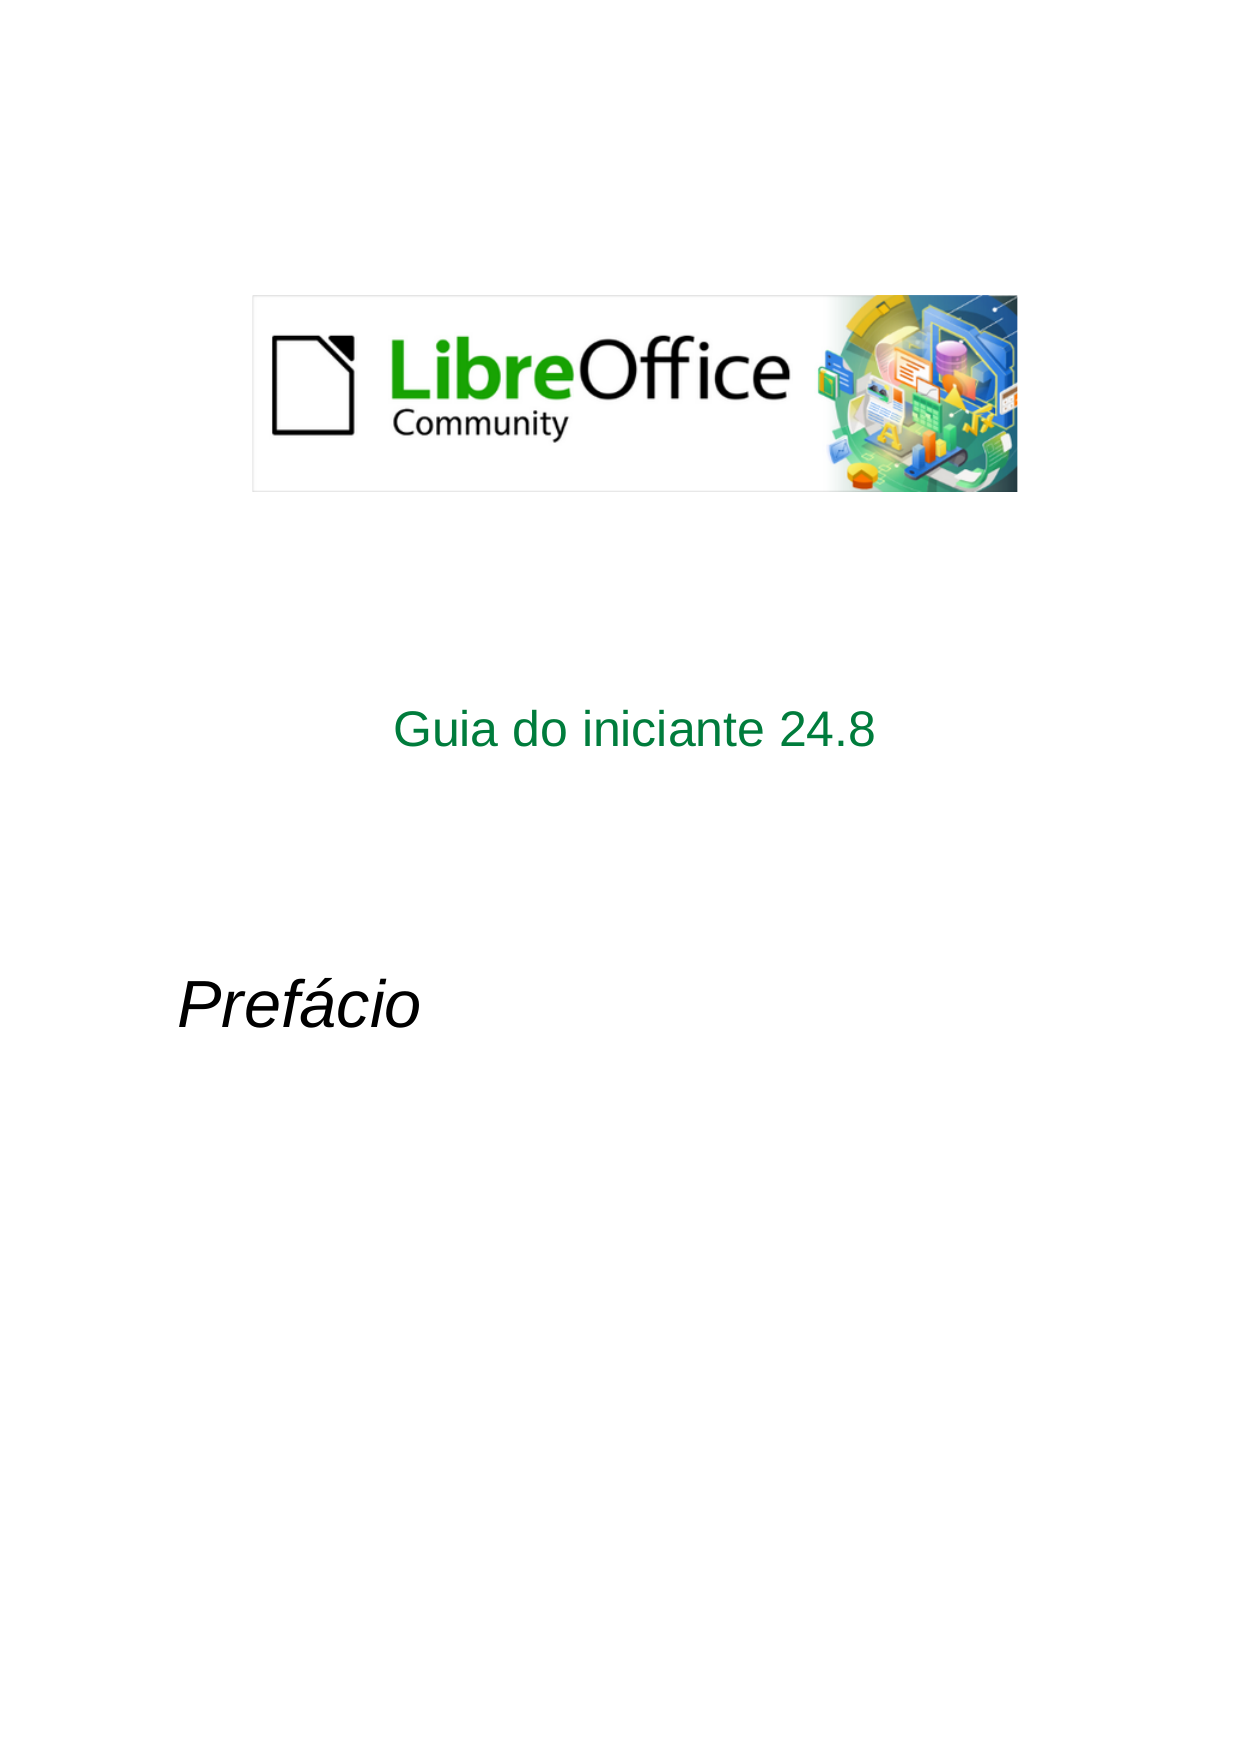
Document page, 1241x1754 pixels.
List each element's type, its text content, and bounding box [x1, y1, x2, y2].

text Guia do iniciante 24.8 [177, 699, 1093, 757]
picture [252, 295, 1018, 492]
title Prefácio [177, 965, 1093, 1042]
